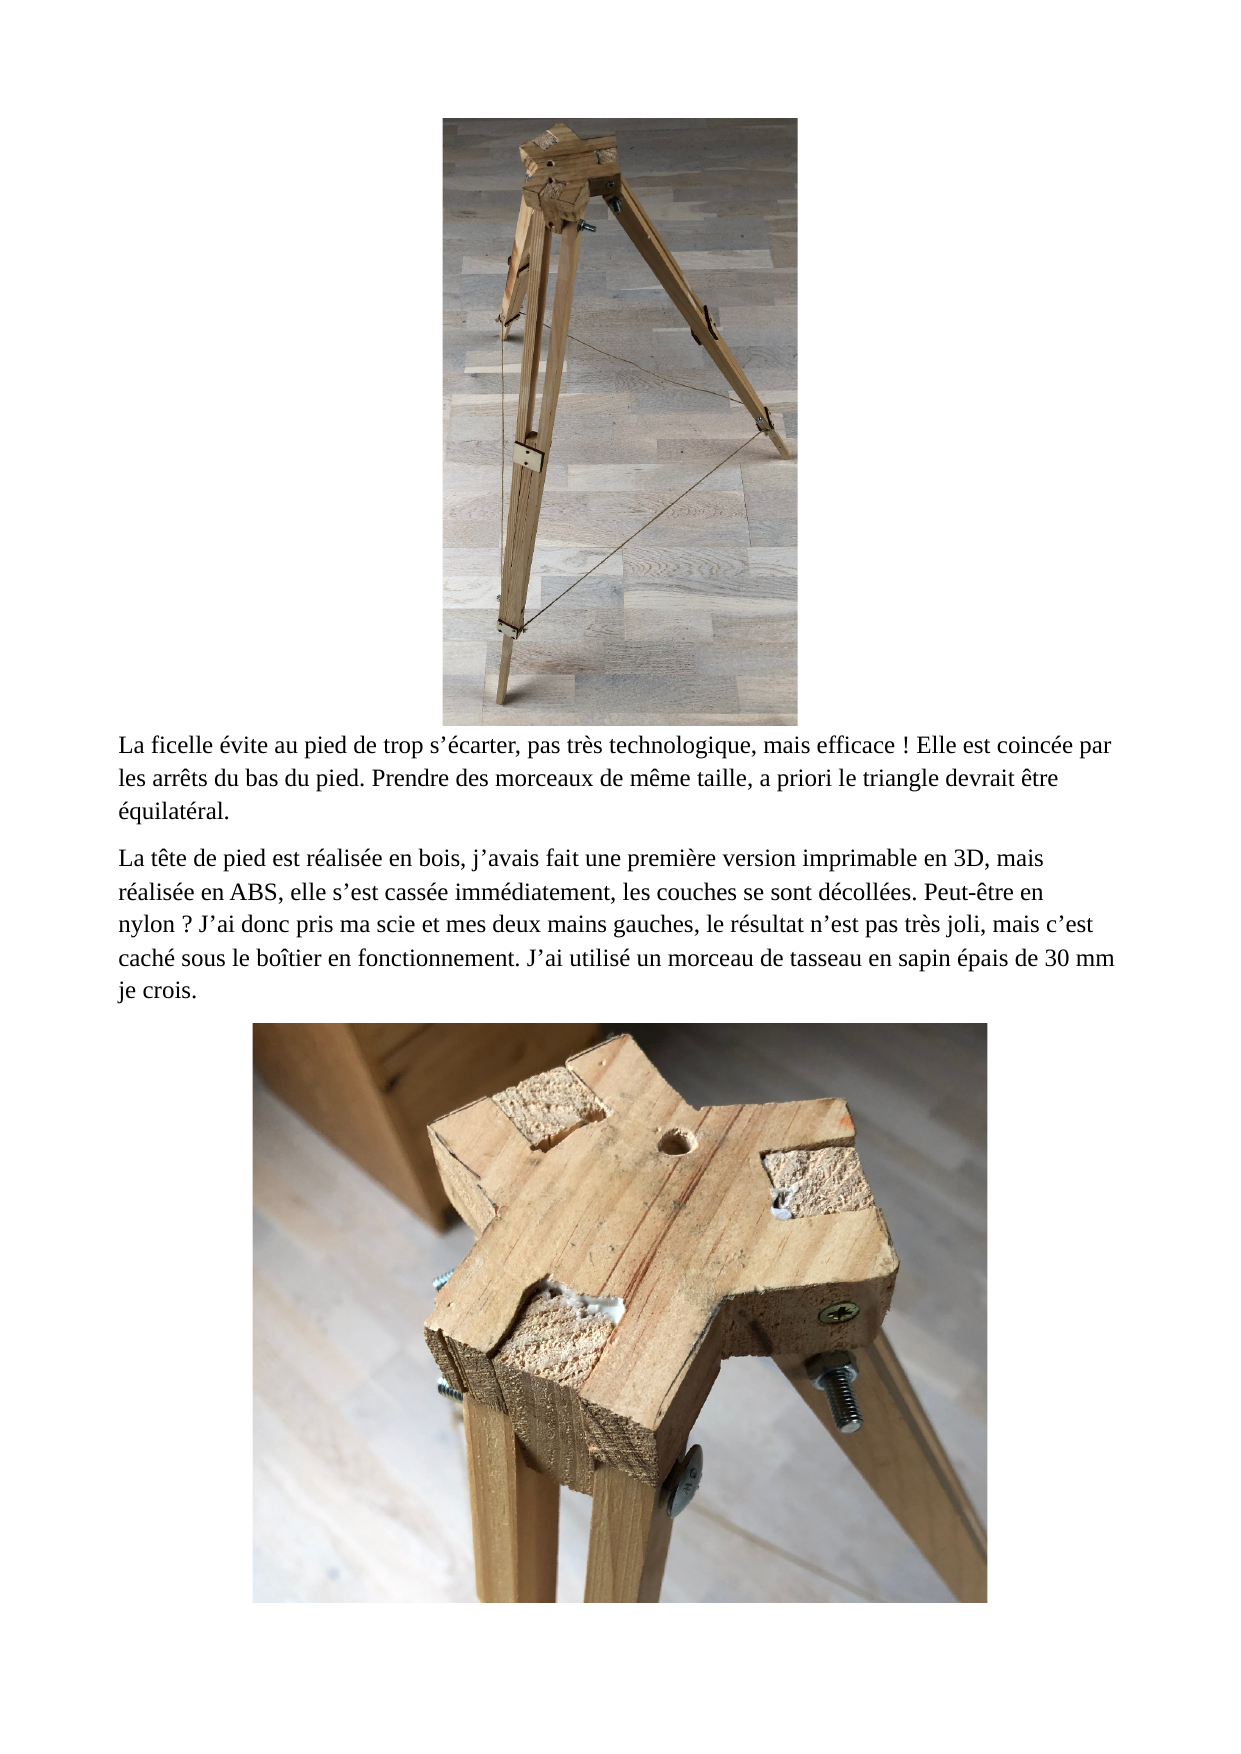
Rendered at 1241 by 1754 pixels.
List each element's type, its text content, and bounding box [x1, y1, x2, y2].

text La tête de pied est réalisée en bois, j’avais fait une première version imprimable en 3D, mais réalisée en ABS, elle s’est cassée immédiatement, les couches se sont décollées. Peut-être en nylon ? J’ai donc pris ma scie et mes deux mains gauches, le résultat n’est pas très joli, mais c’est caché sous le boîtier en fonctionnement. J’ai utilisé un morceau de tasseau en sapin épais de 30 mm je crois. [118, 843, 1122, 1004]
picture [442, 118, 798, 726]
text La ficelle évite au pied de trop s’écarter, pas très technologique, mais efficace ! Elle est coincée par les arrêts du bas du pied. Prendre des morceaux de même taille, a priori le triangle devrait être équilatéral. [118, 118, 1122, 825]
picture [252, 1023, 988, 1603]
